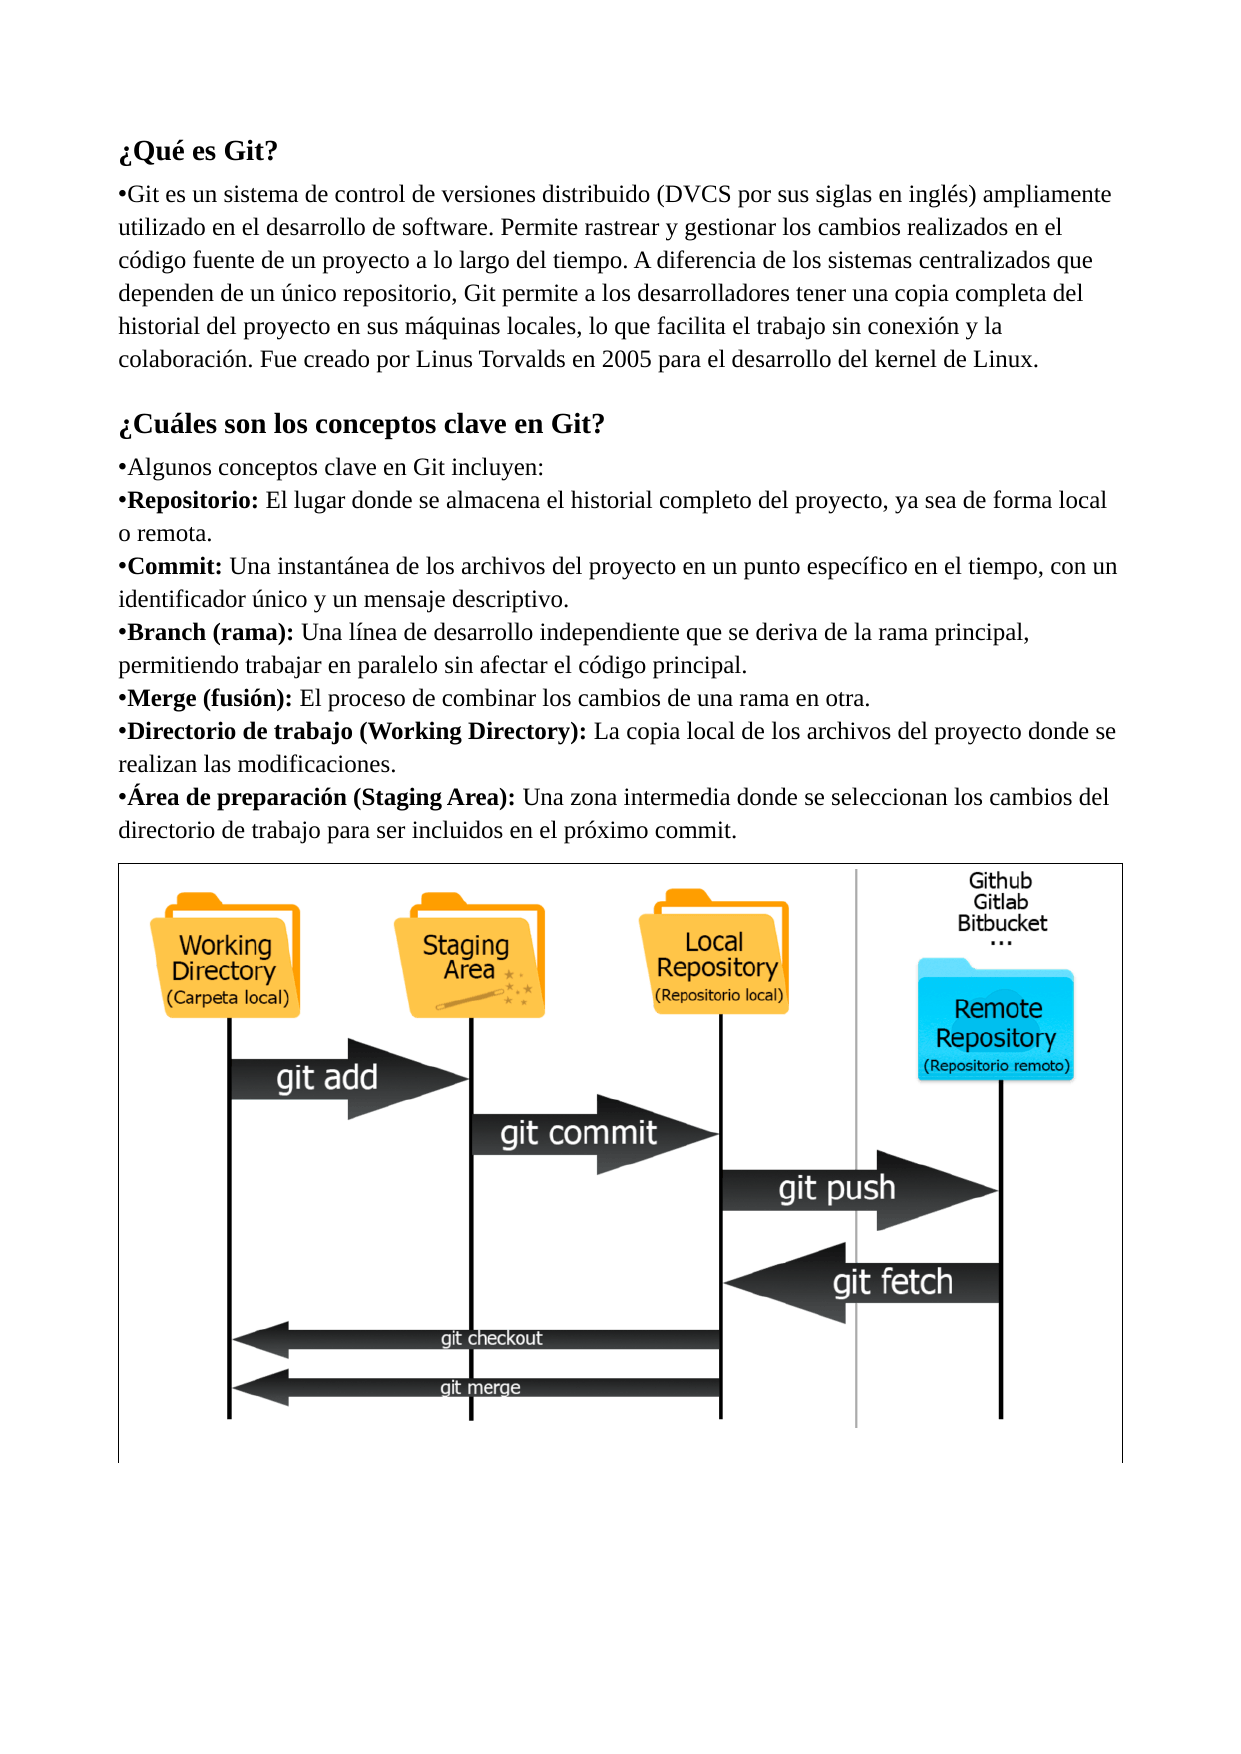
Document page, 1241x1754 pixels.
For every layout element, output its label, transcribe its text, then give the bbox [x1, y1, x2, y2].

list Commit: Una instantánea de los archivos del proyecto en un punto específico en el tiempo, con un identificador único y un mensaje descriptivo. [118, 551, 1122, 613]
list Directorio de trabajo (Working Directory): La copia local de los archivos del proyecto donde se realizan las modificaciones. [118, 716, 1122, 778]
list Git es un sistema de control de versiones distribuido (DVCS por sus siglas en inglés) ampliamente utilizado en el desarrollo de software. Permite rastrear y gestionar los cambios realizados en el código fuente de un proyecto a lo largo del tiempo. A diferencia de los sistemas centralizados que dependen de un único repositorio, Git permite a los desarrolladores tener una copia completa del historial del proyecto en sus máquinas locales, lo que facilita el trabajo sin conexión y la colaboración. Fue creado por Linus Torvalds en 2005 para el desarrollo del kernel de Linux. [118, 179, 1122, 373]
subtitle ¿Cuáles son los conceptos clave en Git? [118, 406, 1122, 439]
list Algunos conceptos clave en Git incluyen: [118, 452, 1122, 481]
table_header [119, 864, 1122, 1462]
subtitle ¿Qué es Git? [118, 133, 1122, 166]
list Área de preparación (Staging Area): Una zona intermedia donde se seleccionan los cambios del directorio de trabajo para ser incluidos en el próximo commit. [118, 782, 1122, 844]
list Branch (rama): Una línea de desarrollo independiente que se deriva de la rama principal, permitiendo trabajar en paralelo sin afectar el código principal. [118, 617, 1122, 679]
picture [123, 869, 1117, 1428]
list Merge (fusión): El proceso de combinar los cambios de una rama en otra. [118, 683, 1122, 712]
list Repositorio: El lugar donde se almacena el historial completo del proyecto, ya sea de forma local o remota. [118, 485, 1122, 547]
